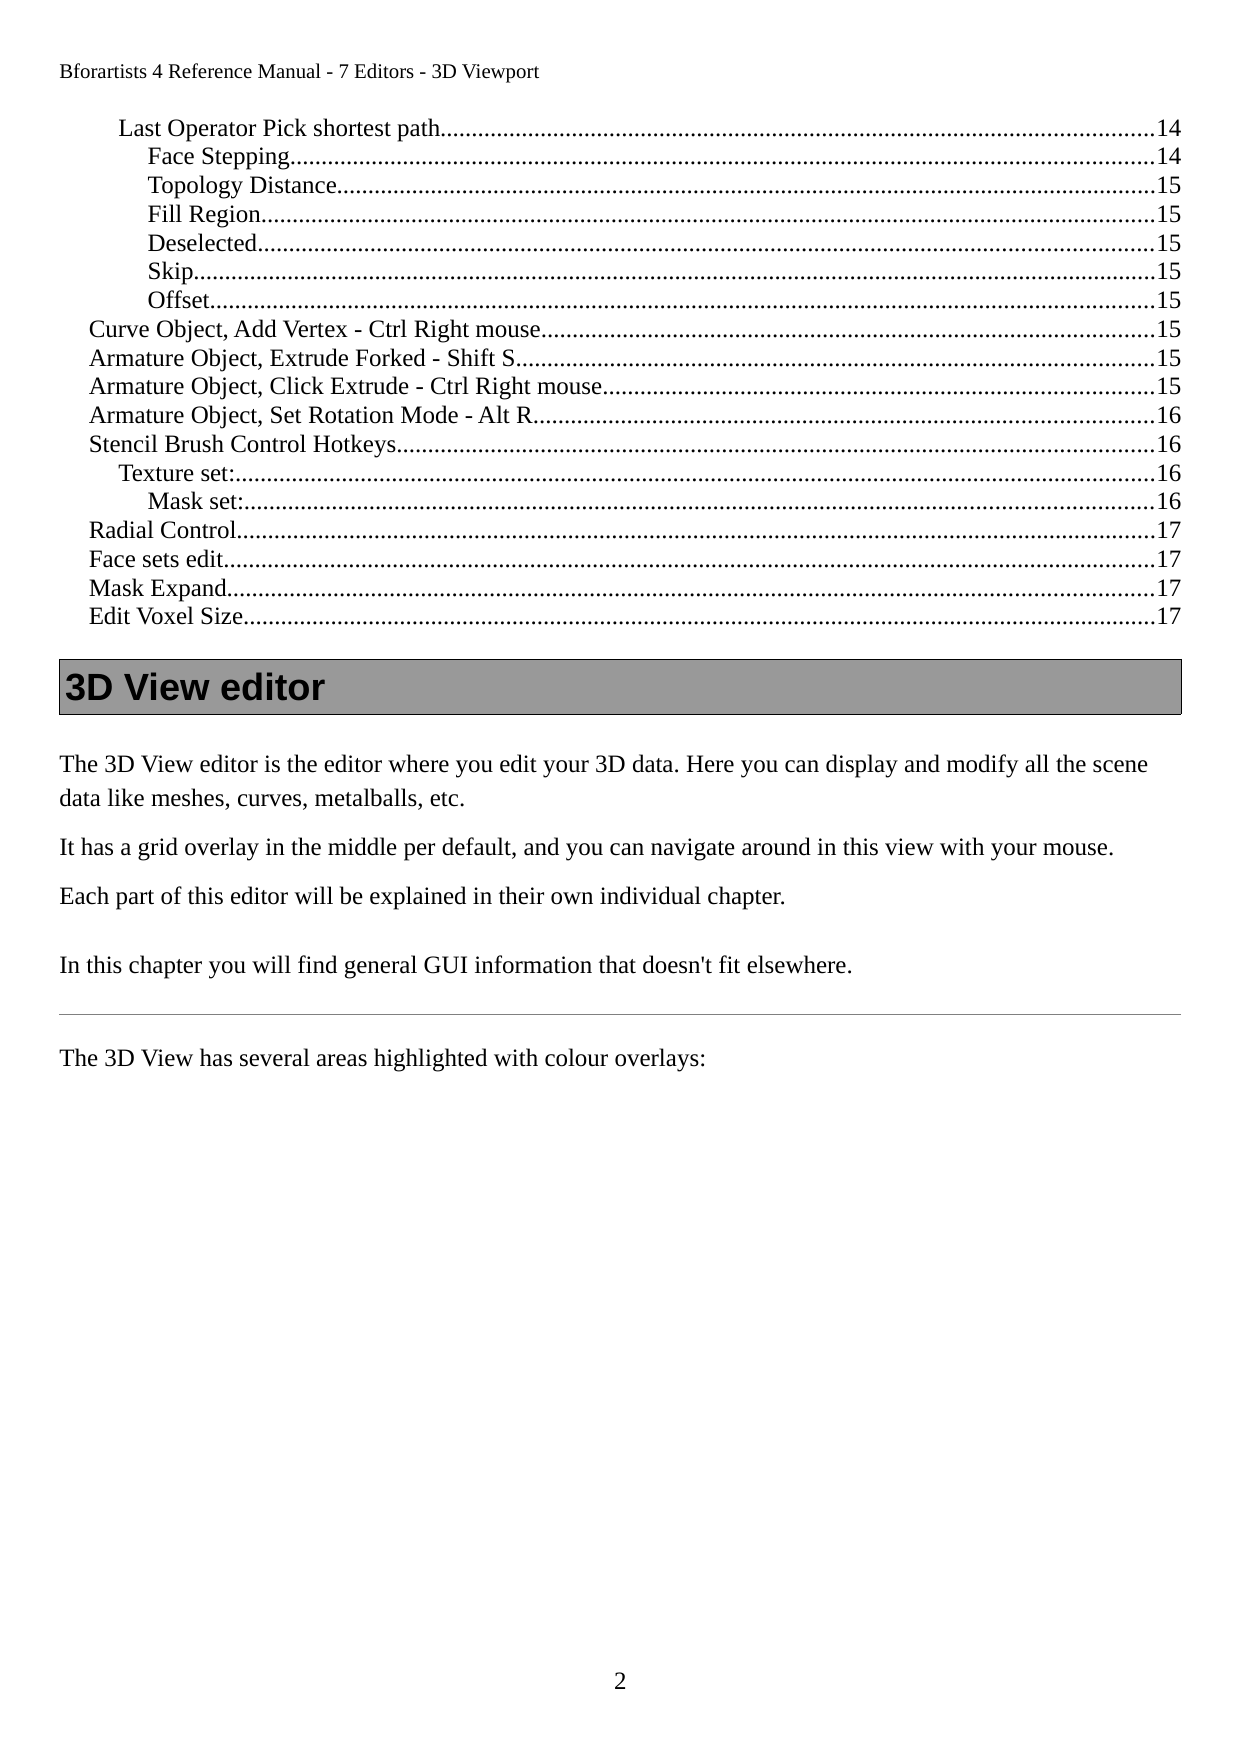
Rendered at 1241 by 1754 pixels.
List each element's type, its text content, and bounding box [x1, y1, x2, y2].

text Armature Object, Set Rotation Mode - Alt R 16 [88, 400, 1181, 429]
text Mask set: 16 [147, 486, 1181, 515]
text Armature Object, Extrude Forked - Shift S 15 [88, 343, 1181, 371]
text Topology Distance 15 [147, 170, 1181, 199]
text Texture set: 16 [118, 458, 1181, 486]
text Face sets edit 17 [88, 544, 1181, 573]
text Mask Expand 17 [88, 573, 1181, 601]
text Offset 15 [147, 285, 1181, 314]
text The 3D View editor is the editor where you edit your 3D data. Here you can display and modify all the scene data like meshes, curves, metalballs, etc. [59, 749, 1181, 812]
text Fill Region 15 [147, 199, 1181, 228]
text It has a grid overlay in the middle per default, and you can navigate around in this view with your mouse. [59, 832, 1181, 861]
table_header 3D View editor [60, 660, 1181, 714]
text Radial Control 17 [88, 515, 1181, 544]
text Curve Object, Add Vertex - Ctrl Right mouse 15 [88, 314, 1181, 343]
text Edit Voxel Size 17 [88, 601, 1181, 630]
text Last Operator Pick shortest path 14 [118, 113, 1181, 141]
text Stencil Brush Control Hotkeys 16 [88, 429, 1181, 458]
text Skip 15 [147, 256, 1181, 285]
text Face Stepping 14 [147, 141, 1181, 170]
text The 3D View has several areas highlighted with colour overlays: [59, 1043, 1181, 1072]
text Each part of this editor will be explained in their own individual chapter. In this chapter you will find general GUI information that doesn't fit elsewhere. [59, 881, 1181, 979]
text Armature Object, Click Extrude - Ctrl Right mouse 15 [88, 371, 1181, 400]
text Deselected 15 [147, 228, 1181, 256]
